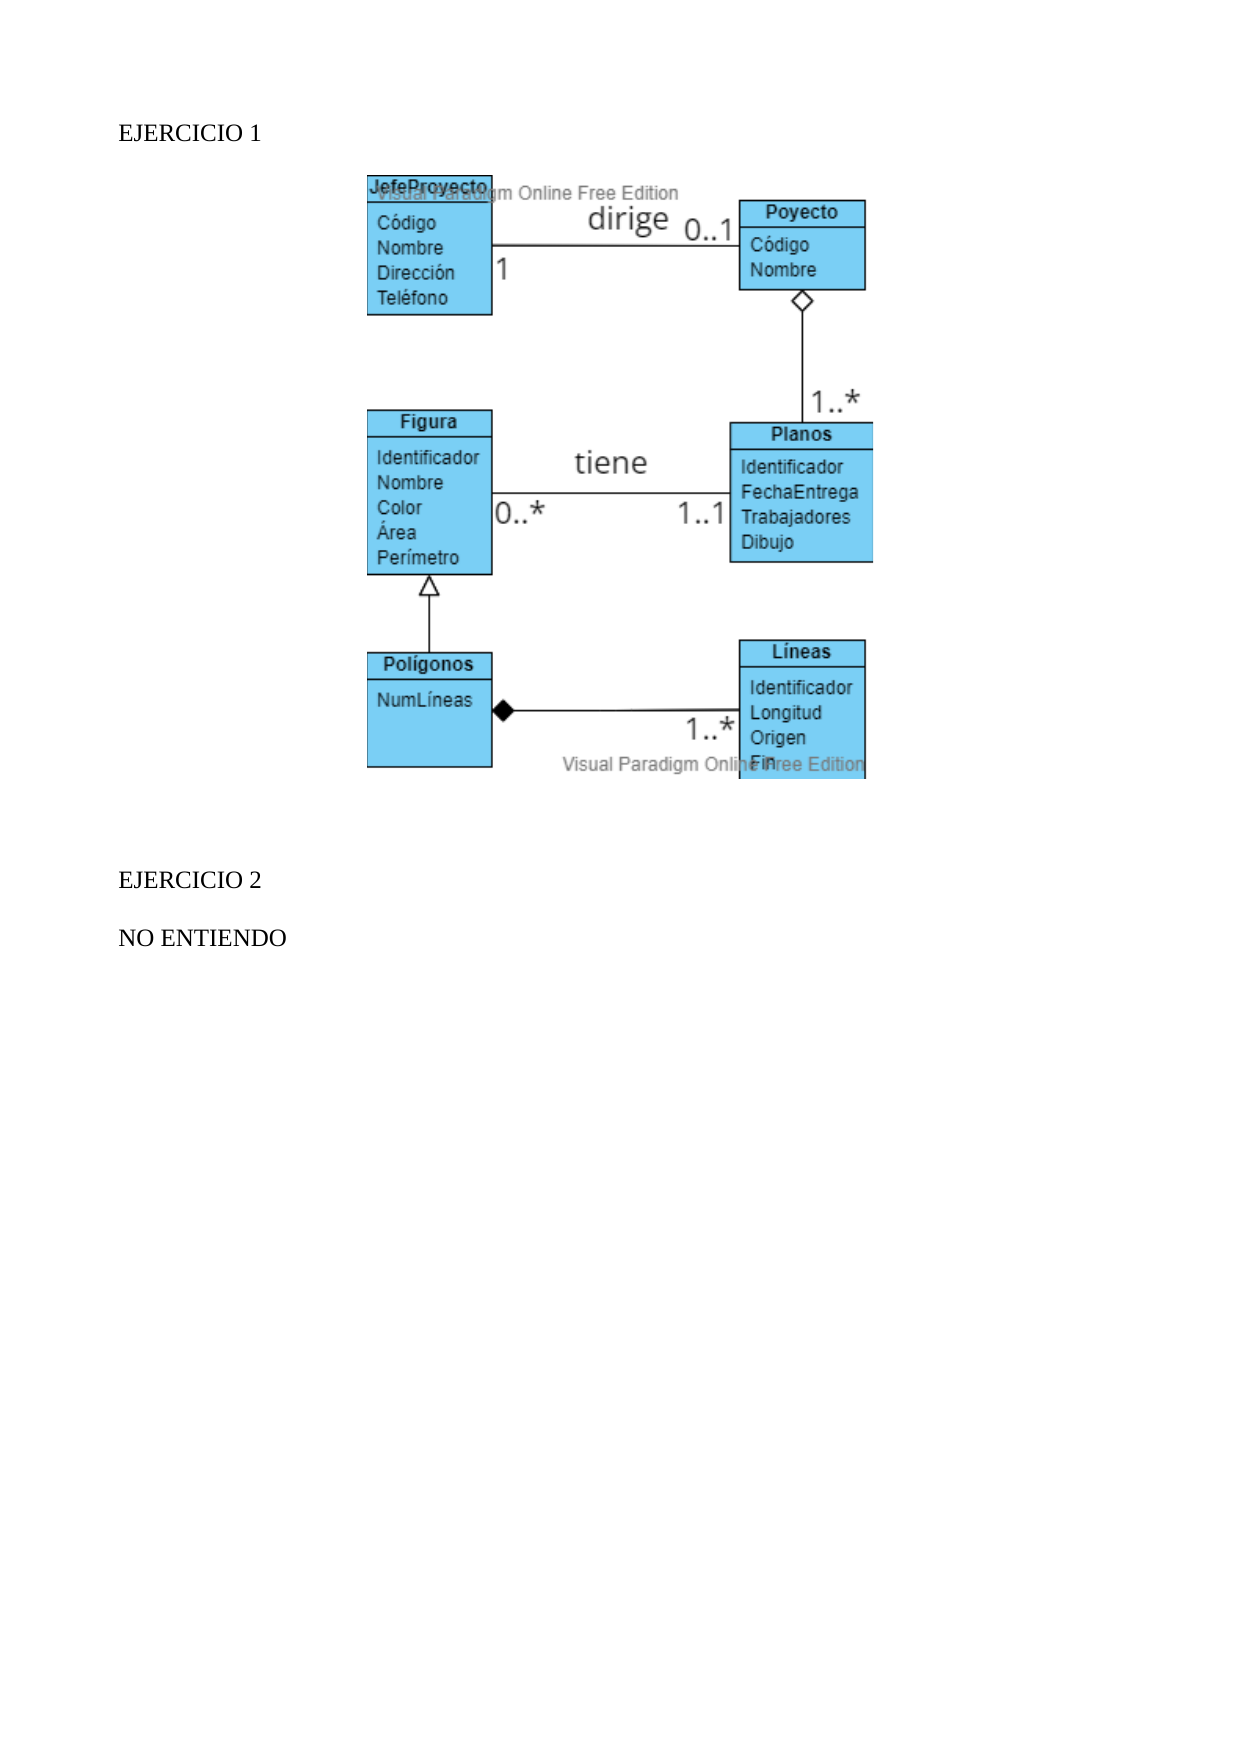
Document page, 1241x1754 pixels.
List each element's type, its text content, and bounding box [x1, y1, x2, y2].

text EJERCICIO 2 [118, 866, 1122, 894]
text NO ENTIENDO [118, 923, 1122, 952]
picture [367, 175, 874, 779]
text EJERCICIO 1 [118, 118, 1122, 147]
